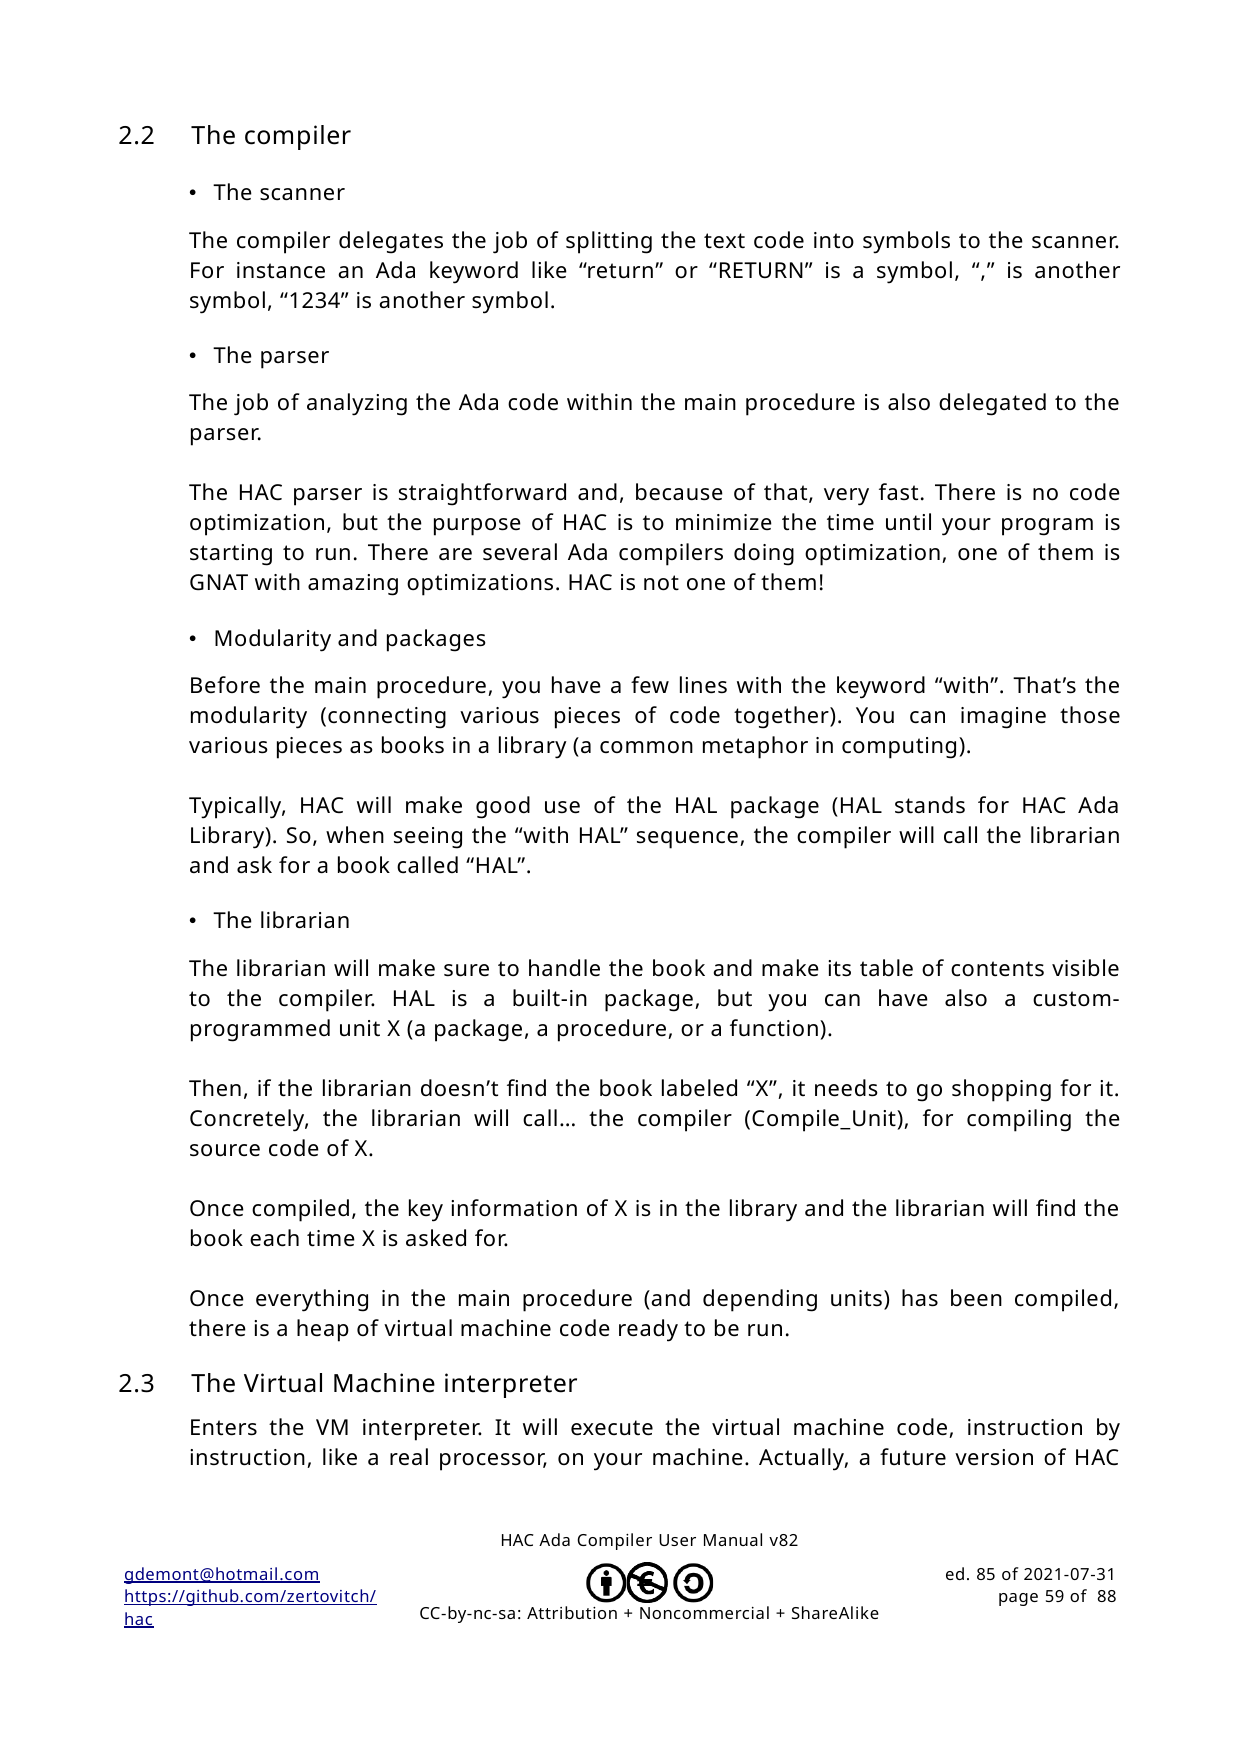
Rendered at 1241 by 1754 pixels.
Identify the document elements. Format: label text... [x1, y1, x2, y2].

text The librarian will make sure to handle the book and make its table of contents visible to the compiler. HAL is a built-in package, but you can have also a custom-programmed unit X (a package, a procedure, or a function). [189, 952, 1122, 1042]
text Before the main procedure, you have a few lines with the keyword “with”. That’s the modularity (connecting various pieces of code together). You can imagine those various pieces as books in a library (a common metaphor in computing). [189, 670, 1122, 760]
picture [585, 1562, 668, 1603]
text Enters the VM interpreter. It will execute the virtual machine code, instruction by instruction, like a real processor, on your machine. Actually, a future version of HAC [189, 1412, 1122, 1472]
subtitle The compiler [118, 118, 1122, 152]
subtitle The Virtual Machine interpreter [118, 1366, 1122, 1400]
text The compiler delegates the job of splitting the text code into symbols to the scanner. For instance an Ada keyword like “return” or “RETURN” is a symbol, “,” is another symbol, “1234” is another symbol. [189, 225, 1122, 315]
text The HAC parser is straightforward and, because of that, very fast. There is no code optimization, but the purpose of HAC is to minimize the time until your program is starting to run. There are several Ada compilers doing optimization, one of them is GNAT with amazing optimizations. HAC is not one of them! [189, 477, 1122, 597]
text The job of analyzing the Ada code within the main procedure is also delegated to the parser. [189, 387, 1122, 447]
subtitle The librarian [189, 903, 1122, 935]
subtitle Modularity and packages [189, 621, 1122, 652]
subtitle The parser [189, 338, 1122, 369]
text Once compiled, the key information of X is in the library and the librarian will find the book each time X is asked for. [189, 1192, 1122, 1252]
text Once everything in the main procedure (and depending units) has been compiled, there is a heap of virtual machine code ready to be run. [189, 1282, 1122, 1342]
subtitle The scanner [189, 176, 1122, 207]
picture [672, 1562, 714, 1603]
text Then, if the librarian doesn’t find the book labeled “X”, it needs to go shopping for it. Concretely, the librarian will call… the compiler (Compile_Unit), for compiling the source code of X. [189, 1072, 1122, 1162]
text Typically, HAC will make good use of the HAL package (HAL stands for HAC Ada Library). So, when seeing the “with HAL” sequence, the compiler will call the librarian and ask for a book called “HAL”. [189, 790, 1122, 880]
